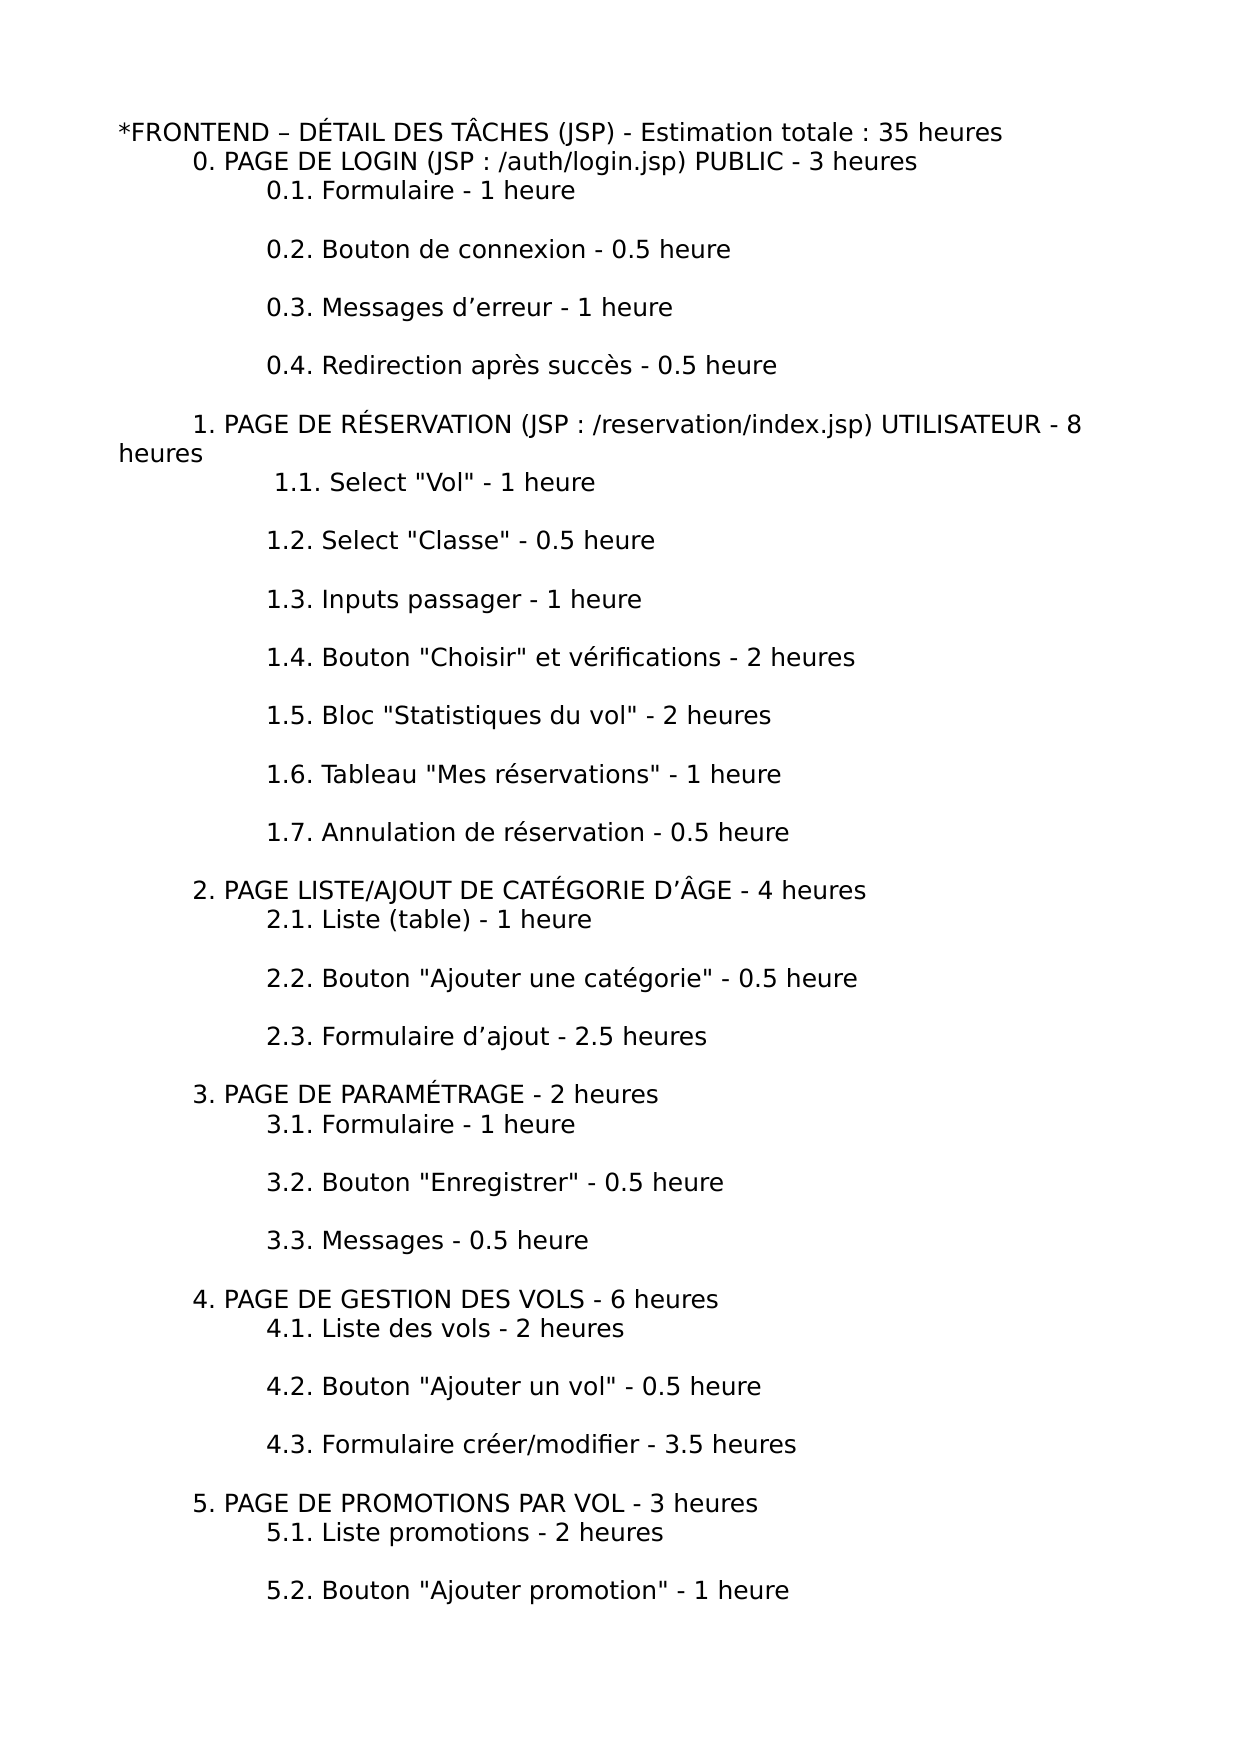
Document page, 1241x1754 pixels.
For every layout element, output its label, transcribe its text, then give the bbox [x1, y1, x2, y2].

text 2.3. Formulaire d’ajout - 2.5 heures [118, 1022, 1122, 1051]
text 4.3. Formulaire créer/modifier - 3.5 heures [118, 1431, 1122, 1460]
text 1. PAGE DE RÉSERVATION (JSP : /reservation/index.jsp) UTILISATEUR - 8 heures [118, 410, 1122, 468]
text 4.2. Bouton "Ajouter un vol" - 0.5 heure [118, 1372, 1122, 1401]
text 5. PAGE DE PROMOTIONS PAR VOL - 3 heures [118, 1489, 1122, 1518]
text 3.3. Messages - 0.5 heure [118, 1226, 1122, 1256]
text 0. PAGE DE LOGIN (JSP : /auth/login.jsp) PUBLIC - 3 heures [118, 147, 1122, 176]
text 5.1. Liste promotions - 2 heures [118, 1518, 1122, 1547]
text 3.1. Formulaire - 1 heure [118, 1110, 1122, 1139]
text 2.2. Bouton "Ajouter une catégorie" - 0.5 heure [118, 964, 1122, 993]
text 1.1. Select "Vol" - 1 heure [118, 468, 1122, 497]
text 2.1. Liste (table) - 1 heure [118, 906, 1122, 935]
text 4.1. Liste des vols - 2 heures [118, 1314, 1122, 1343]
text 3. PAGE DE PARAMÉTRAGE - 2 heures [118, 1081, 1122, 1110]
text 3.2. Bouton "Enregistrer" - 0.5 heure [118, 1168, 1122, 1197]
text 0.4. Redirection après succès - 0.5 heure [118, 351, 1122, 381]
text 1.5. Bloc "Statistiques du vol" - 2 heures [118, 701, 1122, 731]
text 2. PAGE LISTE/AJOUT DE CATÉGORIE D’ÂGE - 4 heures [118, 876, 1122, 906]
text 1.4. Bouton "Choisir" et vérifications - 2 heures [118, 643, 1122, 672]
text 1.6. Tableau "Mes réservations" - 1 heure [118, 760, 1122, 789]
text 1.2. Select "Classe" - 0.5 heure [118, 526, 1122, 556]
text 1.7. Annulation de réservation - 0.5 heure [118, 818, 1122, 847]
text 0.1. Formulaire - 1 heure [118, 176, 1122, 206]
text 0.2. Bouton de connexion - 0.5 heure [118, 235, 1122, 264]
text *FRONTEND – DÉTAIL DES TÂCHES (JSP) - Estimation totale : 35 heures [118, 118, 1122, 147]
text 5.2. Bouton "Ajouter promotion" - 1 heure [118, 1576, 1122, 1606]
text 1.3. Inputs passager - 1 heure [118, 585, 1122, 614]
text 4. PAGE DE GESTION DES VOLS - 6 heures [118, 1285, 1122, 1314]
text 0.3. Messages d’erreur - 1 heure [118, 293, 1122, 322]
